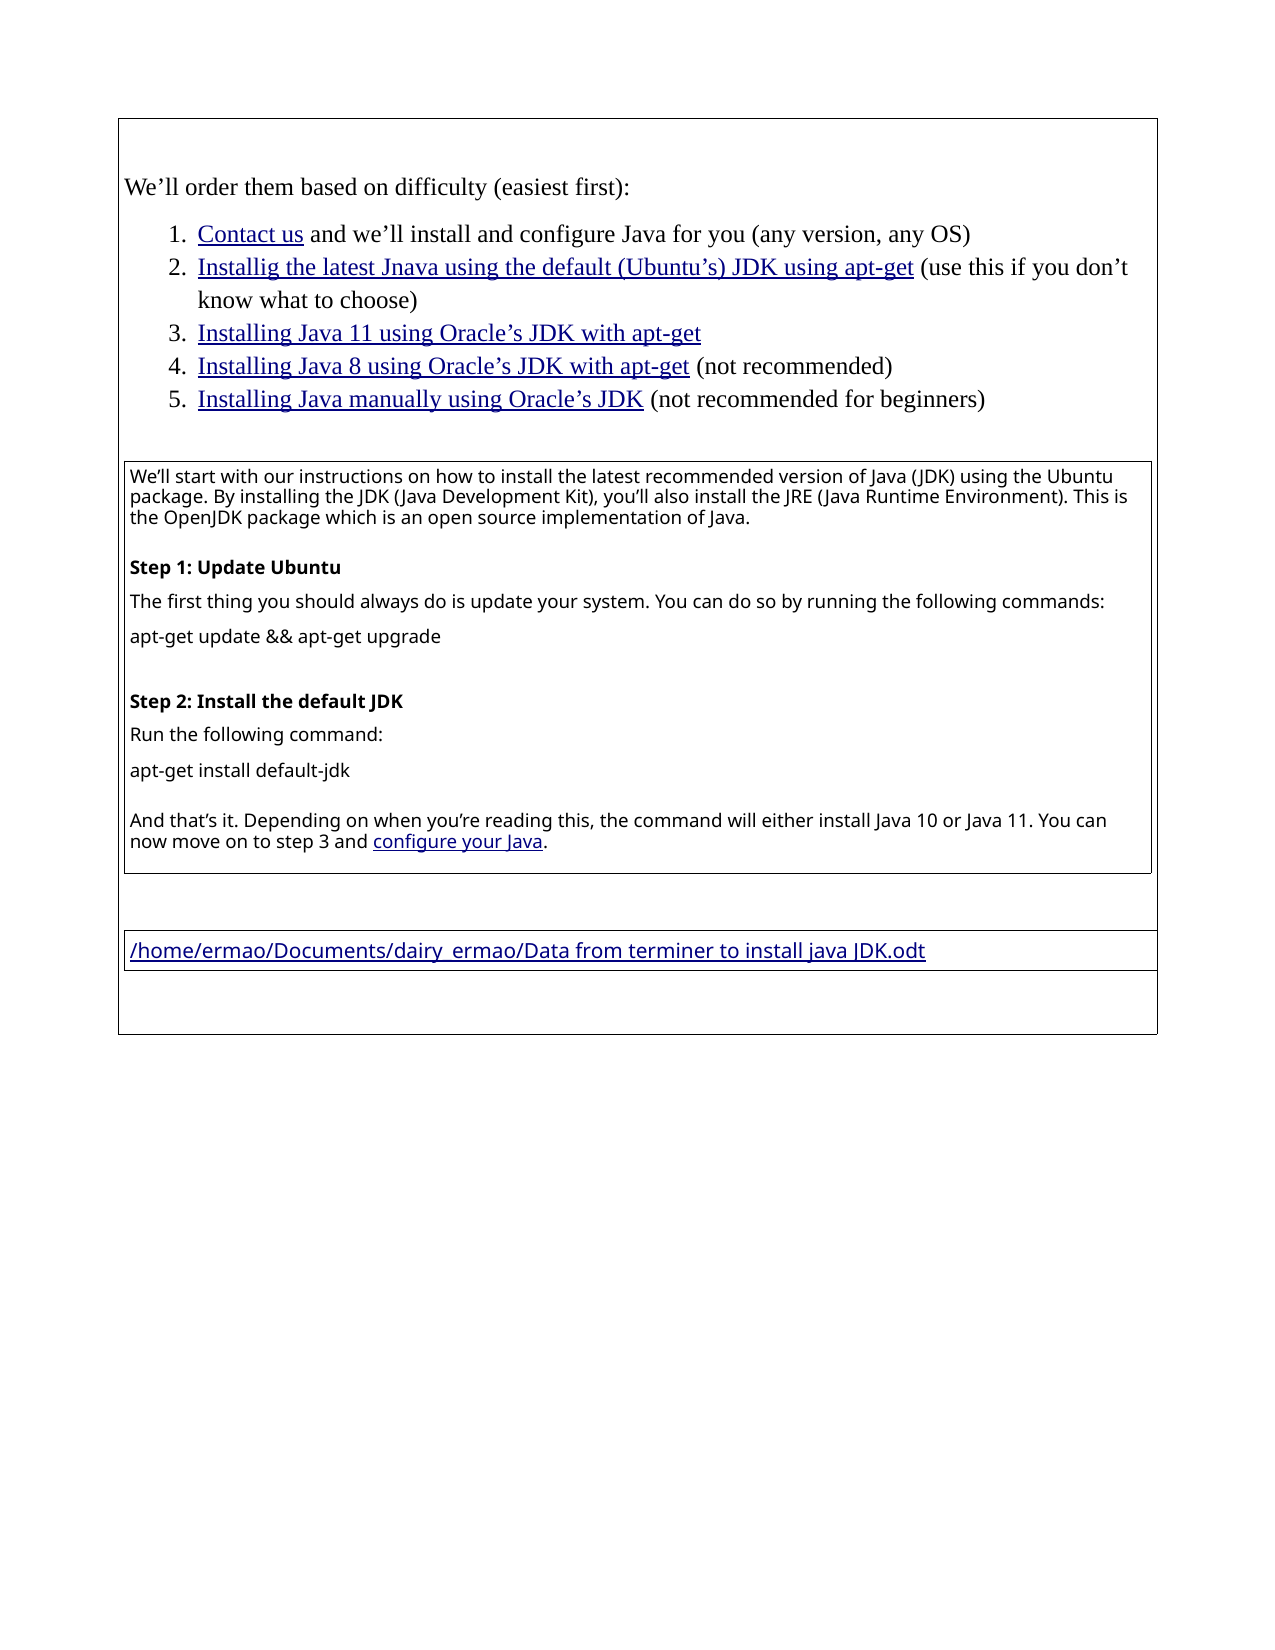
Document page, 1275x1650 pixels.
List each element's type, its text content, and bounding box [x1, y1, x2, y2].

table_header /home/ermao/Documents/dairy_ermao/Data from terminer to install java JDK.odt [125, 931, 1157, 970]
table_header We’ll order them based on difficulty (easiest first): Contact us and we’ll install and configure Java for you (any version, any OS) Installig the latest Jnava using the default (Ubuntu’s) JDK using apt-get (use this if you don’t know what to choose) Installing Java 11 using Oracle’s JDK with apt-get Installing Java 8 using Oracle’s JDK with apt-get (not recommended) Installing Java manually using Oracle’s JDK (not recommended for beginners) [119, 119, 1157, 1034]
table_header We’ll start with our instructions on how to install the latest recommended version of Java (JDK) using the Ubuntu package. By installing the JDK (Java Development Kit), you’ll also install the JRE (Java Runtime Environment). This is the OpenJDK package which is an open source implementation of Java. Step 1: Update Ubuntu The first thing you should always do is update your system. You can do so by running the following commands: apt-get update && apt-get upgrade Step 2: Install the default JDK Run the following command: apt-get install default-jdk And that’s it. Depending on when you’re reading this, the command will either install Java 10 or Java 11. You can now move on to step 3 and configure your Java. [125, 462, 1151, 873]
